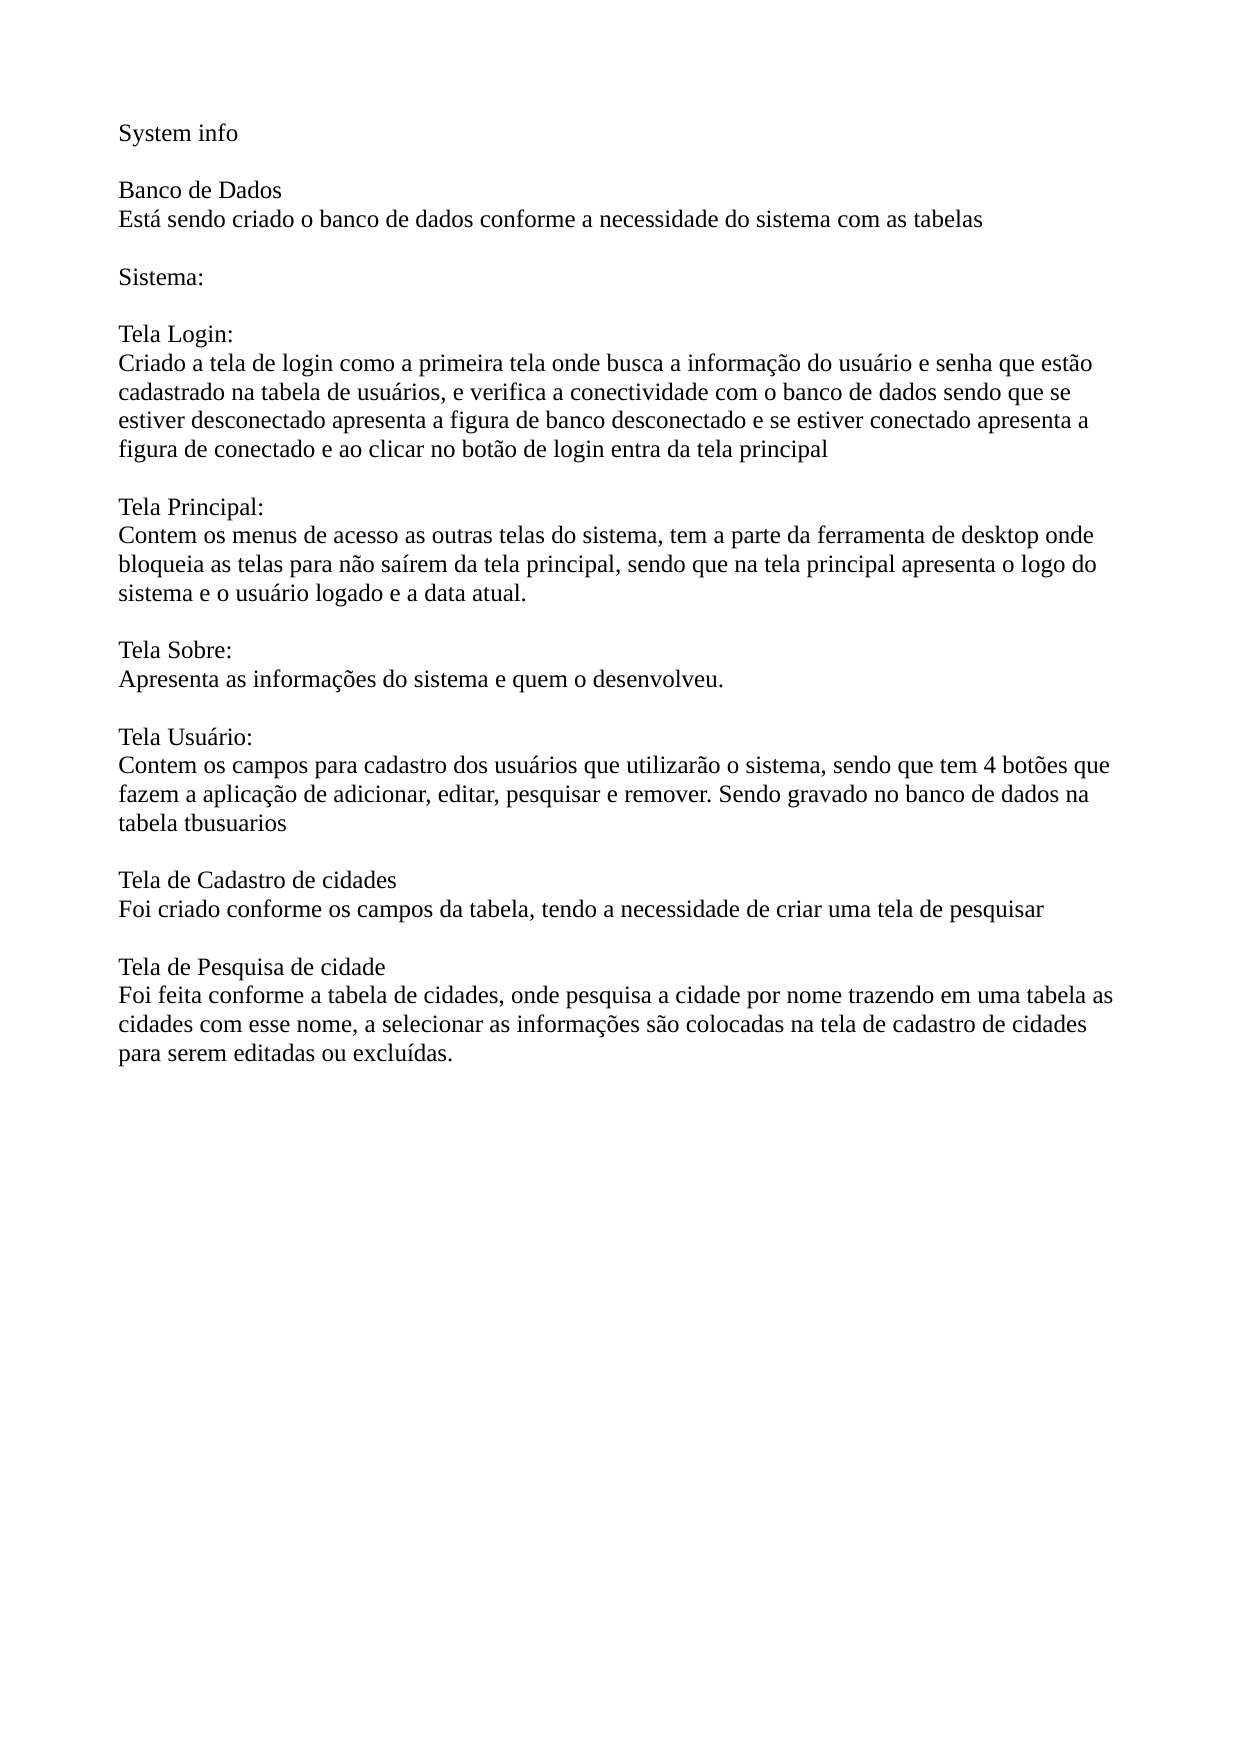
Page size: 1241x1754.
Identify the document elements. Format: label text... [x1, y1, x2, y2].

text System info [118, 118, 1122, 147]
text Tela de Cadastro de cidades [118, 866, 1122, 894]
text Tela Sobre: [118, 636, 1122, 664]
text Sistema: [118, 262, 1122, 291]
text Foi criado conforme os campos da tabela, tendo a necessidade de criar uma tela de pesquisar [118, 894, 1122, 923]
text Foi feita conforme a tabela de cidades, onde pesquisa a cidade por nome trazendo em uma tabela as cidades com esse nome, a selecionar as informações são colocadas na tela de cadastro de cidades para serem editadas ou excluídas. [118, 981, 1122, 1067]
text Banco de Dados [118, 176, 1122, 204]
text Está sendo criado o banco de dados conforme a necessidade do sistema com as tabelas [118, 204, 1122, 233]
text Tela de Pesquisa de cidade [118, 952, 1122, 981]
text Apresenta as informações do sistema e quem o desenvolveu. [118, 664, 1122, 693]
text Tela Login: [118, 319, 1122, 348]
text Tela Usuário: [118, 722, 1122, 751]
text Tela Principal: [118, 492, 1122, 521]
text Contem os menus de acesso as outras telas do sistema, tem a parte da ferramenta de desktop onde bloqueia as telas para não saírem da tela principal, sendo que na tela principal apresenta o logo do sistema e o usuário logado e a data atual. [118, 521, 1122, 607]
text Criado a tela de login como a primeira tela onde busca a informação do usuário e senha que estão cadastrado na tabela de usuários, e verifica a conectividade com o banco de dados sendo que se estiver desconectado apresenta a figura de banco desconectado e se estiver conectado apresenta a figura de conectado e ao clicar no botão de login entra da tela principal [118, 348, 1122, 463]
text Contem os campos para cadastro dos usuários que utilizarão o sistema, sendo que tem 4 botões que fazem a aplicação de adicionar, editar, pesquisar e remover. Sendo gravado no banco de dados na tabela tbusuarios [118, 751, 1122, 837]
